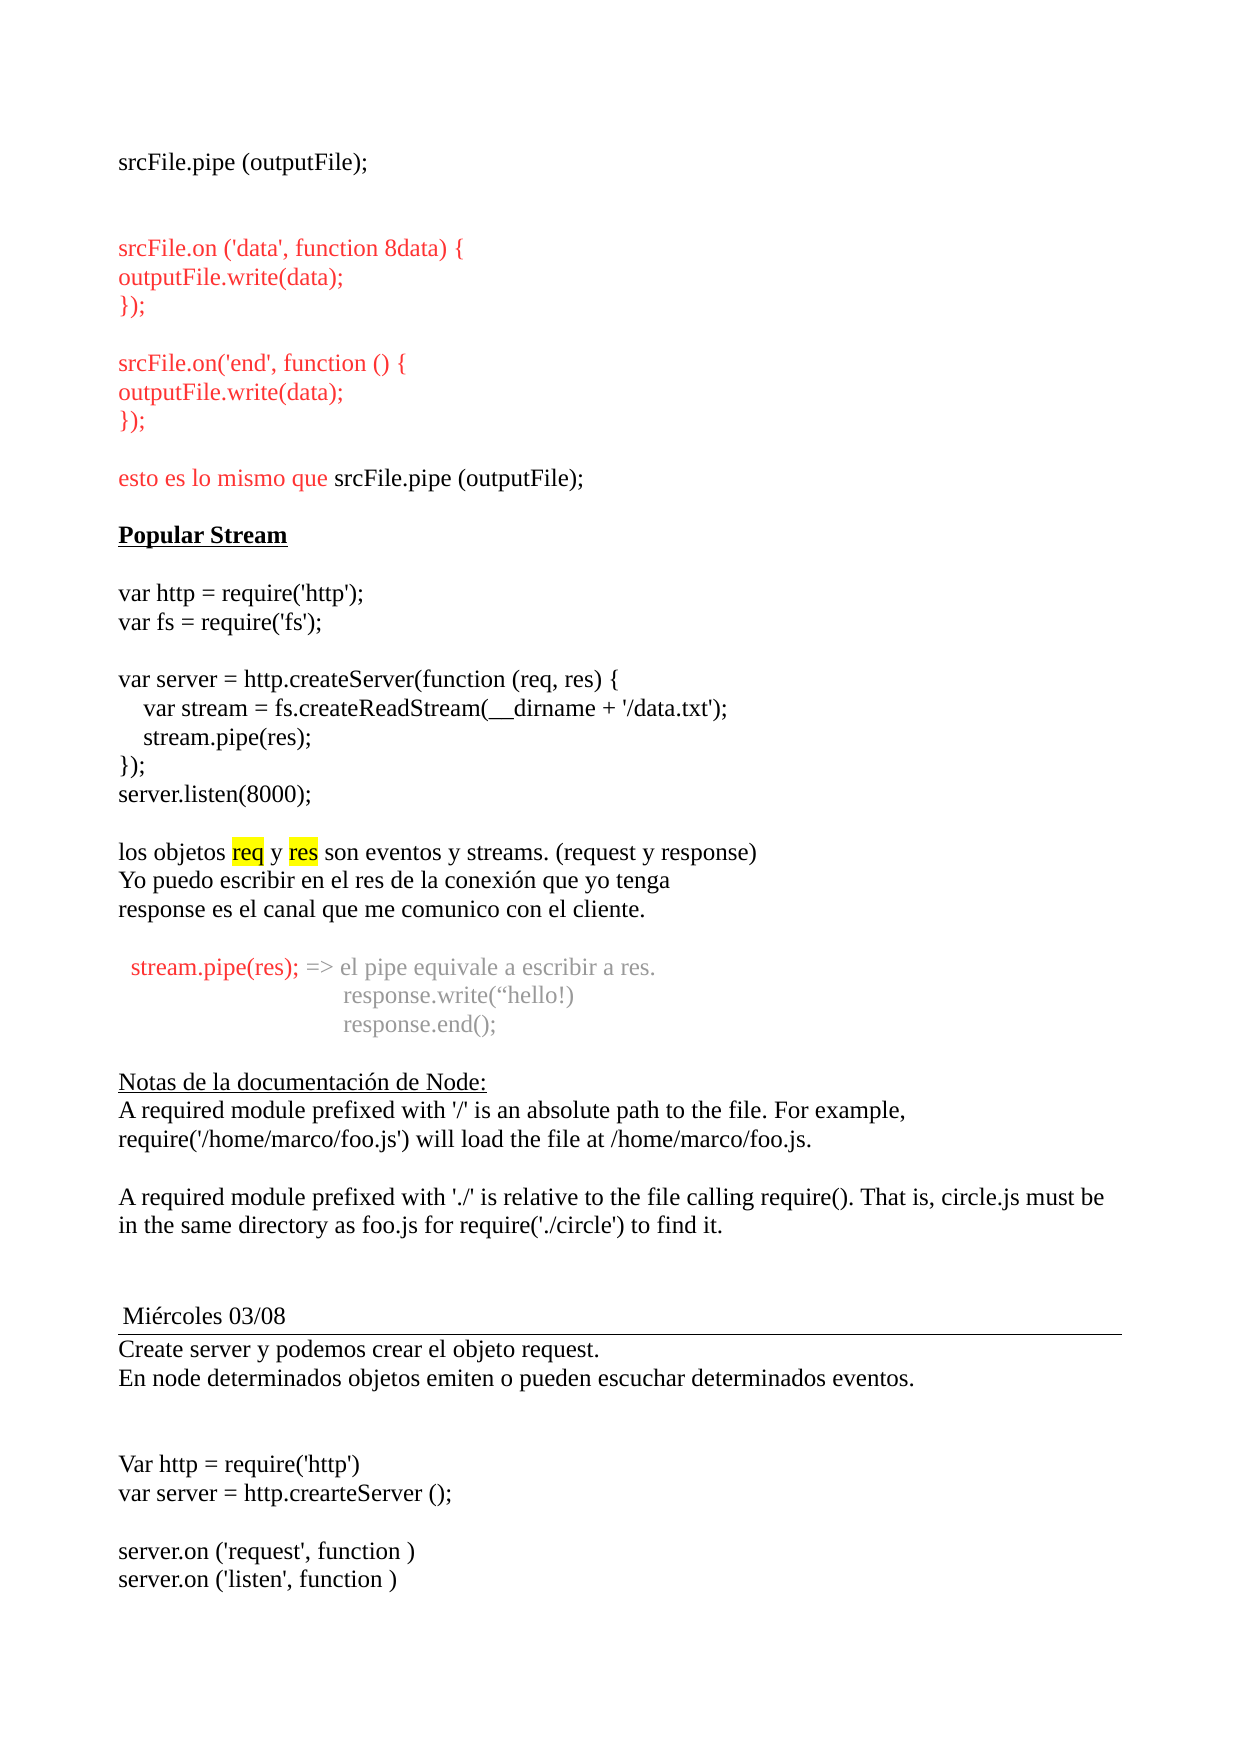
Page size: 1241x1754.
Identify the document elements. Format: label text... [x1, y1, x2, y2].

text esto es lo mismo que srcFile.pipe (outputFile); [118, 463, 1122, 492]
text outputFile.write(data); [118, 262, 1122, 291]
text server.listen(8000); [118, 779, 1122, 808]
text }); [118, 291, 1122, 319]
text Miércoles 03/08 [118, 1297, 1122, 1334]
text var http = require('http'); [118, 578, 1122, 607]
text srcFile.on ('data', function 8data) { [118, 233, 1122, 262]
text server.on ('request', function ) [118, 1536, 1122, 1564]
text var stream = fs.createReadStream(__dirname + '/data.txt'); [118, 693, 1122, 722]
text srcFile.on('end', function () { [118, 348, 1122, 377]
text var server = http.crearteServer (); [118, 1478, 1122, 1507]
text los objetos req y res son eventos y streams. (request y response) [118, 837, 1122, 866]
text }); [118, 406, 1122, 434]
text Var http = require('http') [118, 1449, 1122, 1478]
text A required module prefixed with './' is relative to the file calling require(). That is, circle.js must be in the same directory as foo.js for require('./circle') to find it. [118, 1182, 1122, 1239]
text response es el canal que me comunico con el cliente. [118, 894, 1122, 923]
text outputFile.write(data); [118, 377, 1122, 406]
text response.end(); [118, 1009, 1122, 1038]
text }); [118, 751, 1122, 779]
text response.write(“hello!) [118, 981, 1122, 1009]
text Create server y podemos crear el objeto request. [118, 1335, 1122, 1363]
text A required module prefixed with '/' is an absolute path to the file. For example, require('/home/marco/foo.js') will load the file at /home/marco/foo.js. [118, 1096, 1122, 1153]
text En node determinados objetos emiten o pueden escuchar determinados eventos. [118, 1363, 1122, 1392]
text srcFile.pipe (outputFile); [118, 147, 1122, 176]
text Yo puedo escribir en el res de la conexión que yo tenga [118, 866, 1122, 894]
text var server = http.createServer(function (req, res) { [118, 664, 1122, 693]
text Popular Stream [118, 521, 1122, 549]
text var fs = require('fs'); [118, 607, 1122, 636]
text stream.pipe(res); [118, 722, 1122, 751]
text server.on ('listen', function ) [118, 1564, 1122, 1593]
text stream.pipe(res); => el pipe equivale a escribir a res. [118, 952, 1122, 981]
text Notas de la documentación de Node: [118, 1067, 1122, 1096]
